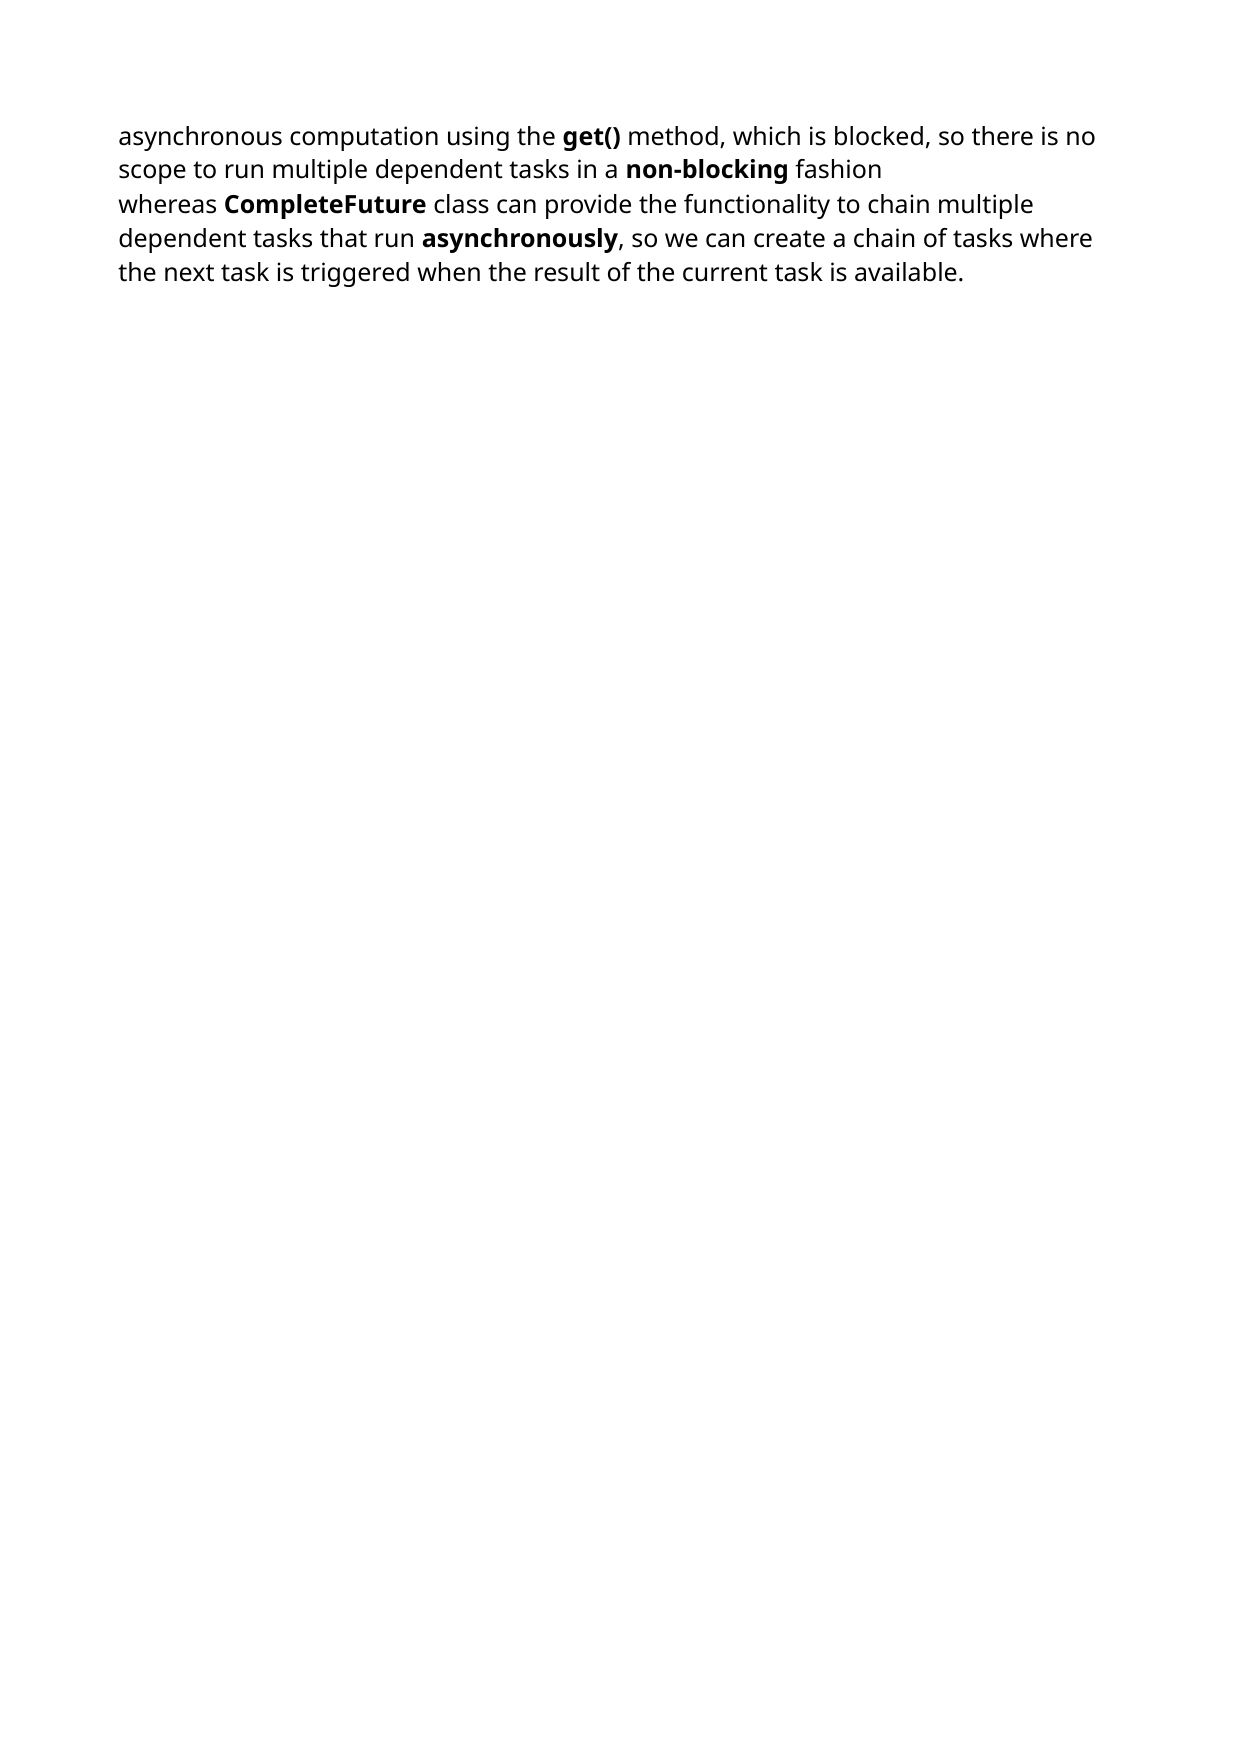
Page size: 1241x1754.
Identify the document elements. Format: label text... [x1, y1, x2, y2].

text asynchronous computation using the get() method, which is blocked, so there is no scope to run multiple dependent tasks in a non-blocking fashion whereas CompleteFuture class can provide the functionality to chain multiple dependent tasks that run asynchronously, so we can create a chain of tasks where the next task is triggered when the result of the current task is available. [118, 118, 1122, 288]
